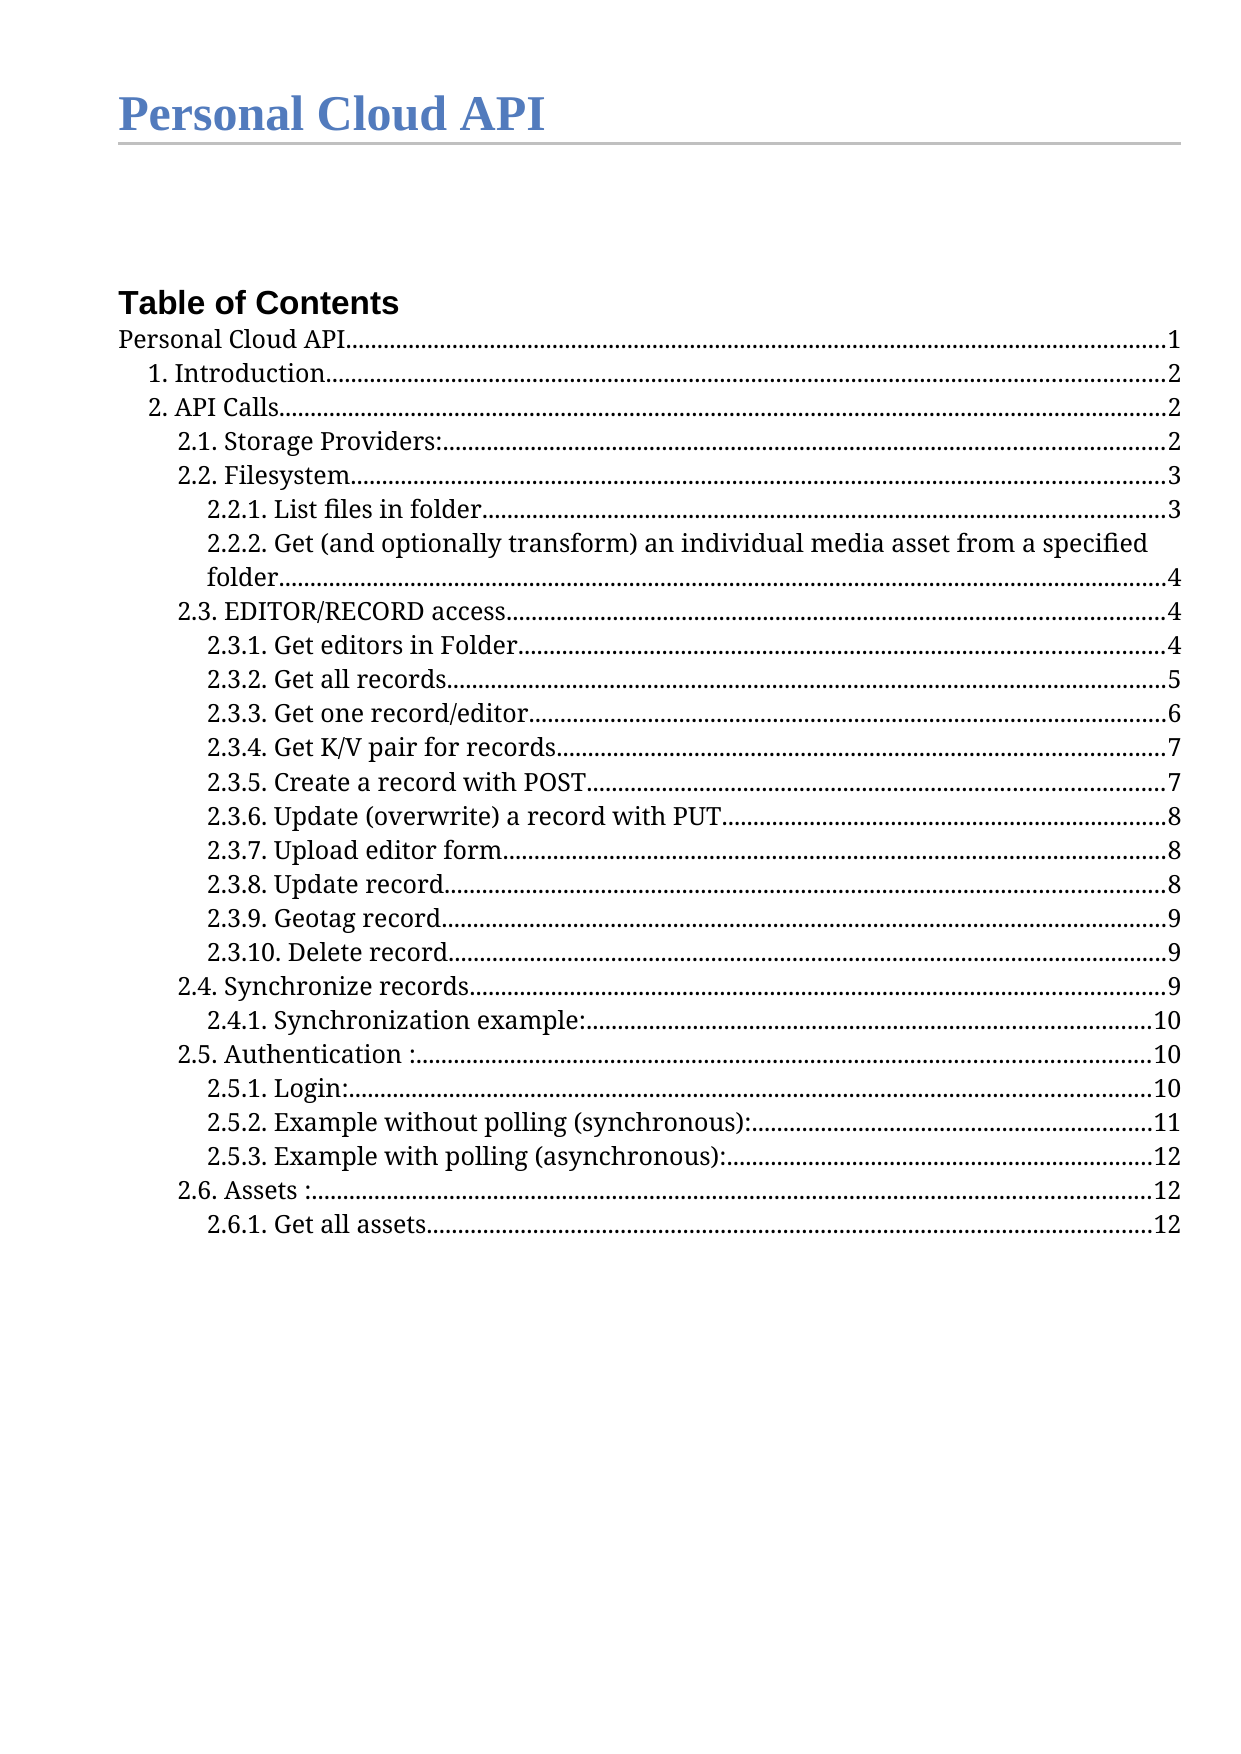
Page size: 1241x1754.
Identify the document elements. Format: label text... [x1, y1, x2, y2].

text 2.5.2. Example without polling (synchronous): 11 [207, 1105, 1181, 1139]
text 2.3. EDITOR/RECORD access 4 [177, 594, 1181, 628]
text 2.5.1. Login: 10 [207, 1071, 1181, 1105]
text 2.5. Authentication : 10 [177, 1037, 1181, 1071]
text 2.3.2. Get all records 5 [207, 662, 1181, 696]
text 2.3.5. Create a record with POST 7 [207, 764, 1181, 798]
text 2.2.2. Get (and optionally transform) an individual media asset from a specified folder 4 [207, 526, 1181, 594]
text 2.3.6. Update (overwrite) a record with PUT 8 [207, 798, 1181, 832]
subtitle Personal Cloud API [118, 84, 1181, 142]
text 2.5.3. Example with polling (asynchronous): 12 [207, 1139, 1181, 1173]
text 2.1. Storage Providers: 2 [177, 423, 1181, 458]
subtitle Table of Contents [118, 283, 1181, 321]
text 2.3.1. Get editors in Folder 4 [207, 628, 1181, 662]
text 2.4.1. Synchronization example: 10 [207, 1003, 1181, 1037]
text Personal Cloud API 1 [118, 321, 1181, 355]
text 2.4. Synchronize records 9 [177, 968, 1181, 1003]
text 2.3.8. Update record 8 [207, 866, 1181, 900]
text 2.2. Filesystem 3 [177, 458, 1181, 492]
text 1. Introduction 2 [148, 355, 1181, 389]
text 2. API Calls 2 [148, 389, 1181, 423]
text 2.3.9. Geotag record 9 [207, 900, 1181, 934]
text 2.3.4. Get K/V pair for records 7 [207, 730, 1181, 764]
text 2.3.3. Get one record/editor 6 [207, 696, 1181, 730]
text 2.3.10. Delete record 9 [207, 934, 1181, 968]
text 2.6. Assets : 12 [177, 1173, 1181, 1207]
text 2.6.1. Get all assets 12 [207, 1207, 1181, 1241]
text 2.2.1. List files in folder 3 [207, 492, 1181, 526]
text 2.3.7. Upload editor form 8 [207, 832, 1181, 866]
